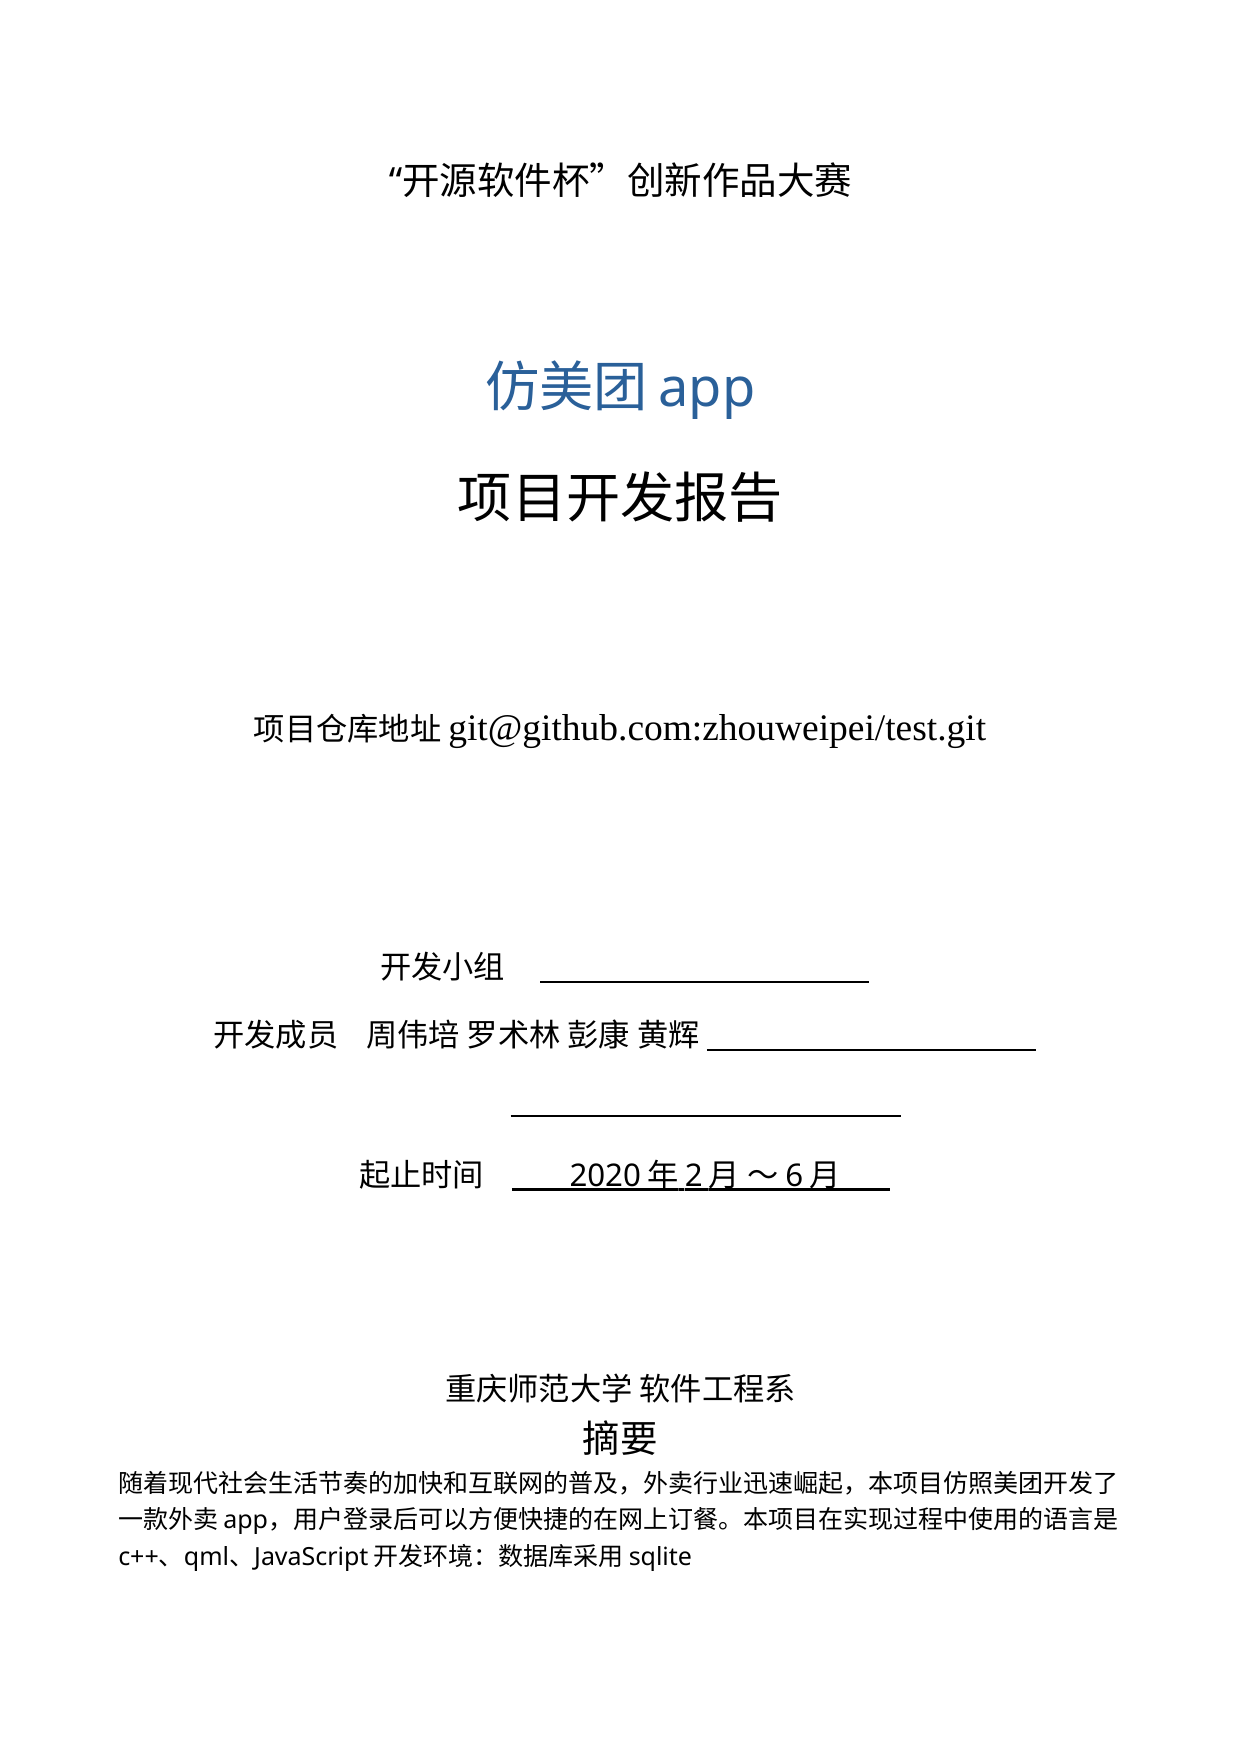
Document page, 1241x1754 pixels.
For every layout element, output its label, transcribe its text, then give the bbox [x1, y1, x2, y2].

text 项目开发报告 [118, 455, 1122, 533]
text 项目仓库地址 git@github.com:zhouweipei/test.git [118, 704, 1122, 749]
text 仿美团app [118, 344, 1122, 422]
text 重庆师范大学 软件工程系 [118, 1364, 1122, 1409]
text 随着现代社会生活节奏的加快和互联网的普及，外卖行业迅速崛起，本项目仿照美团开发了一款外卖app，用户登录后可以方便快捷的在网上订餐。本项目在实现过程中使用的语言是c++、qml、JavaScript开发环境：数据库采用sqlite [118, 1464, 1122, 1572]
text 开发小组 [118, 942, 1122, 988]
text 摘要 [118, 1409, 1122, 1464]
text 开发成员 周伟培 罗术林 彭康 黄辉 [118, 1010, 1122, 1056]
text 起止时间 2020年2月 ～ 6月 [118, 1142, 1122, 1197]
text “开源软件杯”创新作品大赛 [118, 151, 1122, 205]
